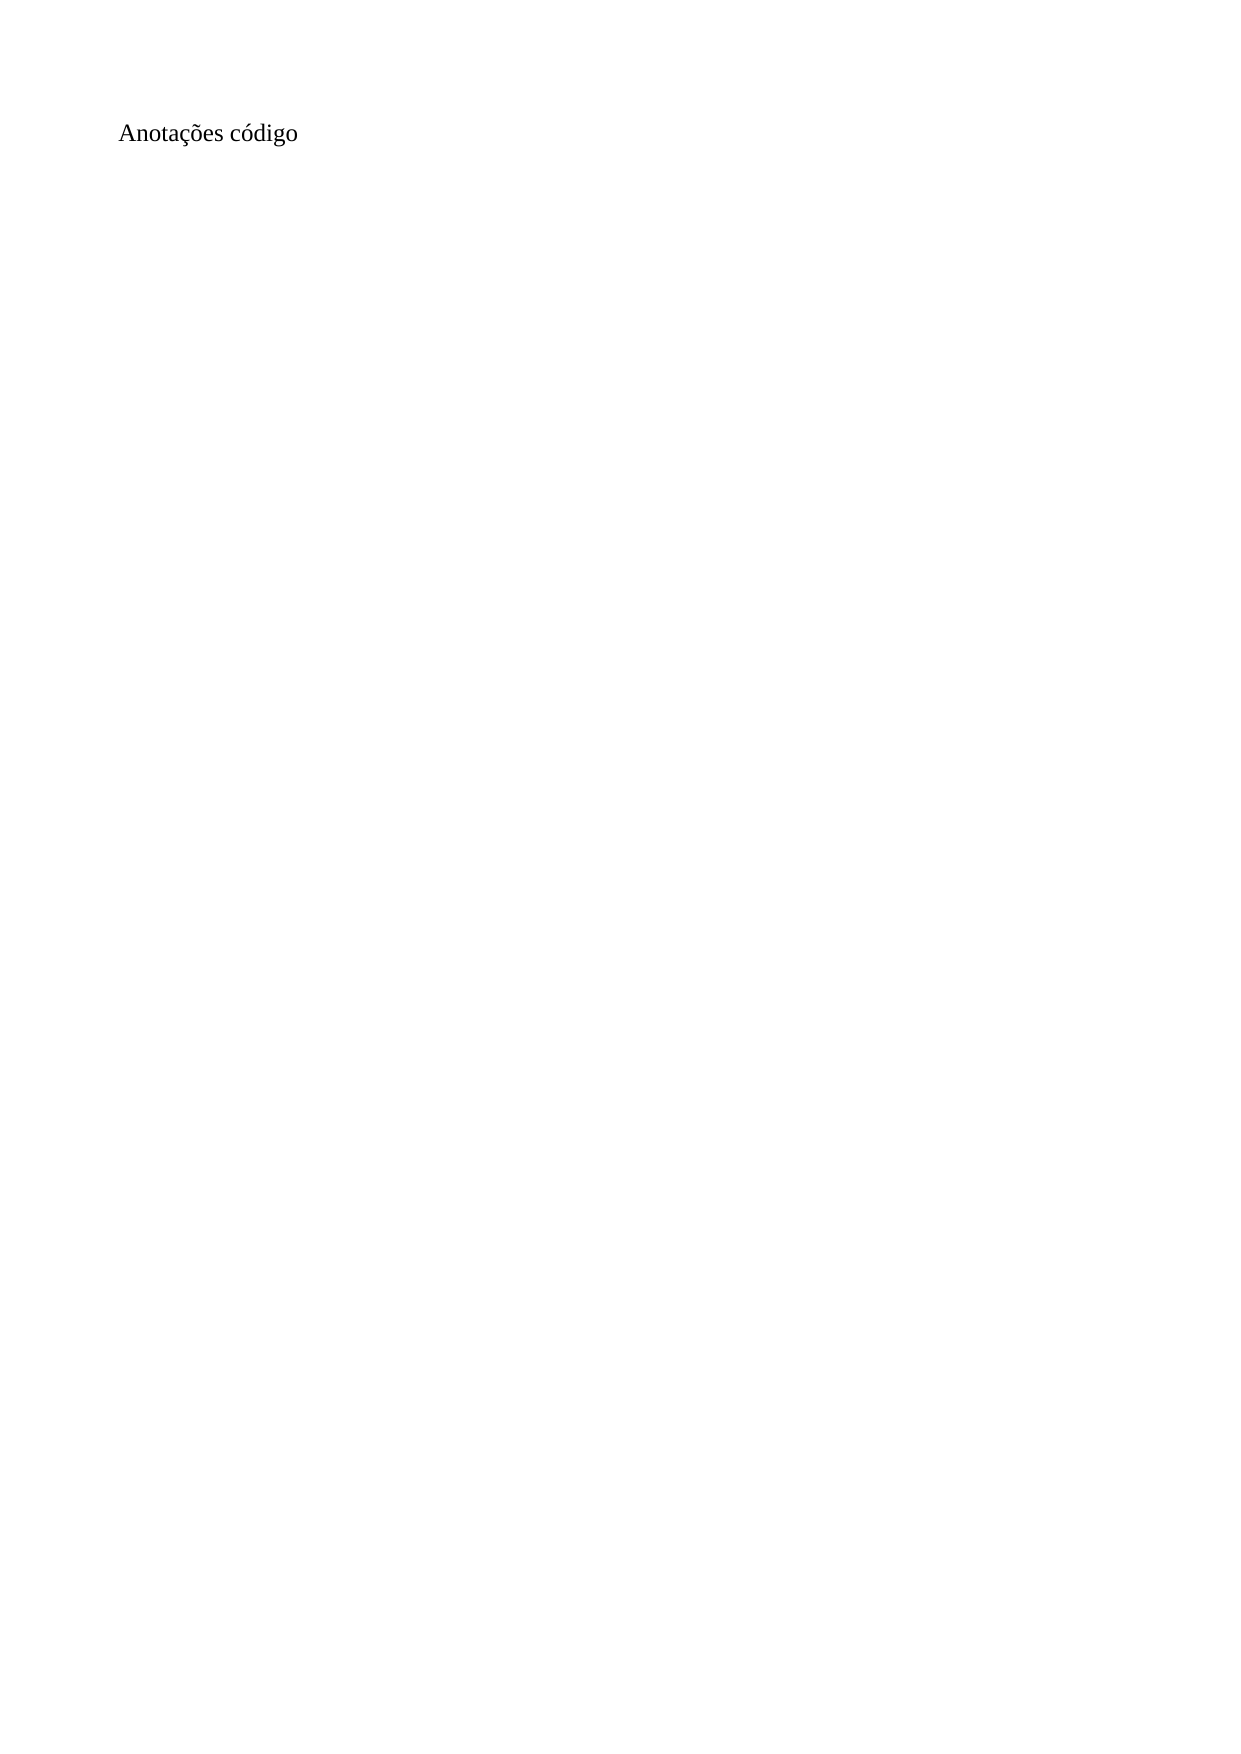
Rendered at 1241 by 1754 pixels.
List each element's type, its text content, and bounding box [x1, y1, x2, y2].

text Anotações código [118, 118, 1122, 147]
